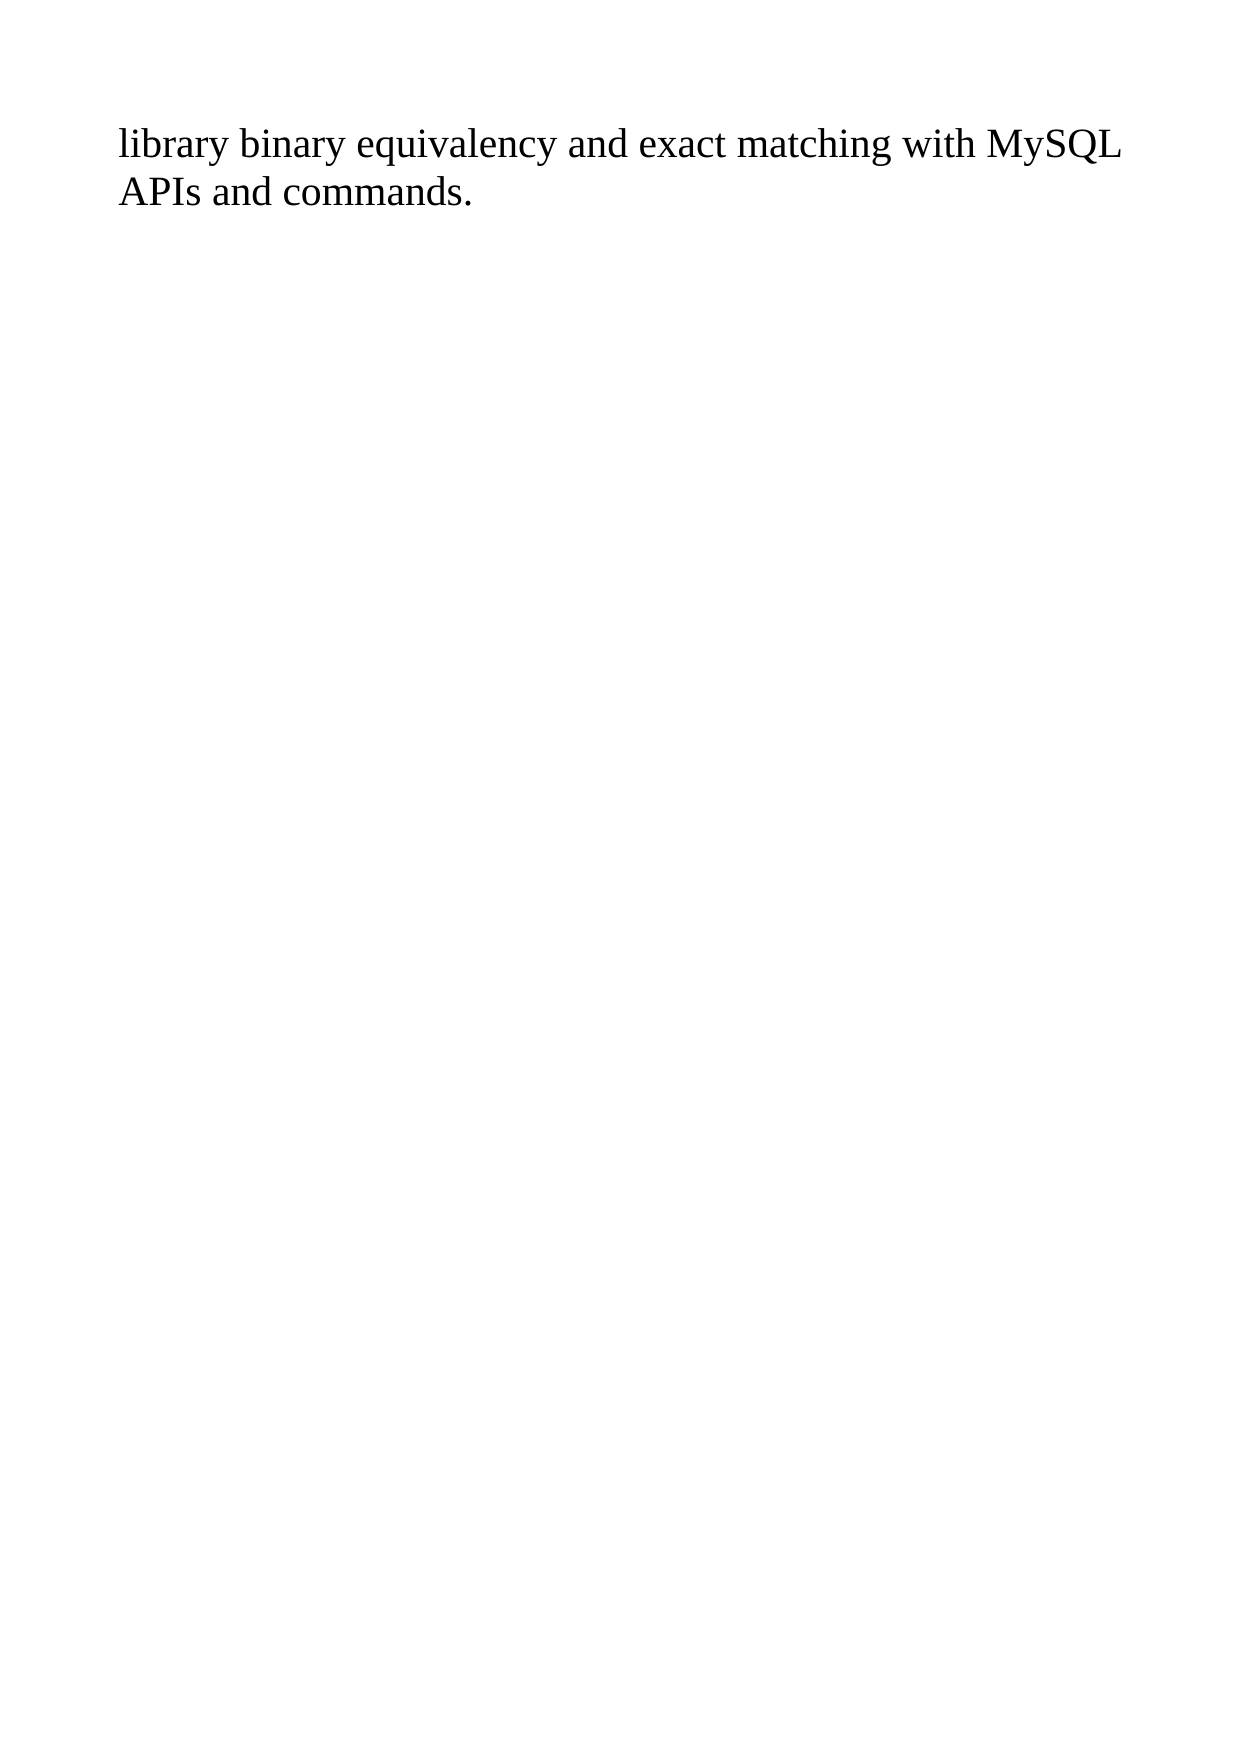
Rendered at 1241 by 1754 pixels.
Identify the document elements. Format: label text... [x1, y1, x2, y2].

text library binary equivalency and exact matching with MySQL APIs and commands. [118, 118, 1122, 214]
